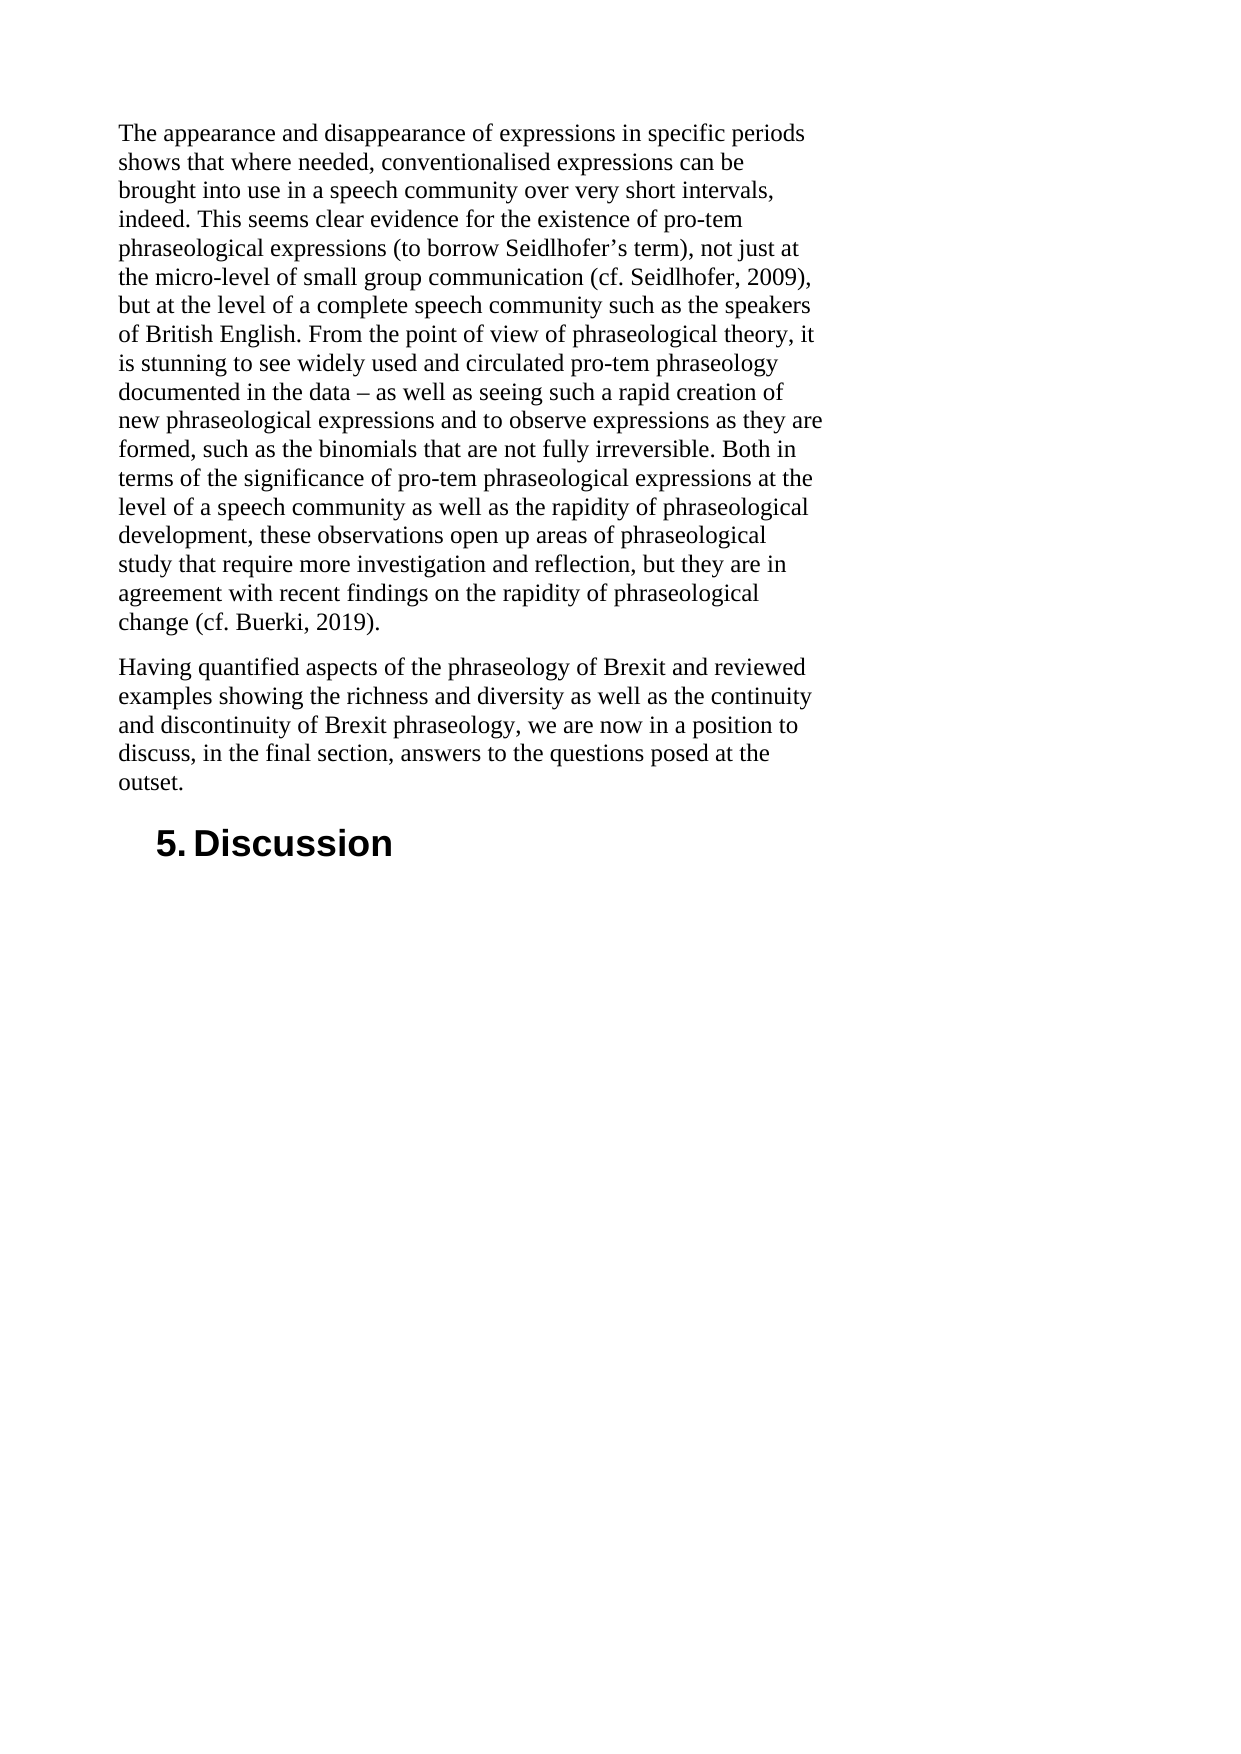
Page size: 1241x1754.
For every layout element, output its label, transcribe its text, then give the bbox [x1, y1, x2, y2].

list Discussion [156, 821, 827, 864]
text The appearance and disappearance of expressions in specific periods shows that where needed, conventionalised expressions can be brought into use in a speech community over very short intervals, indeed. This seems clear evidence for the existence of pro-tem phraseological expressions (to borrow Seidlhofer’s term), not just at the micro-level of small group communication (cf. Seidlhofer, 2009), but at the level of a complete speech community such as the speakers of British English. From the point of view of phraseological theory, it is stunning to see widely used and circulated pro-tem phraseology documented in the data – as well as seeing such a rapid creation of new phraseological expressions and to observe expressions as they are formed, such as the binomials that are not fully irreversible. Both in terms of the significance of pro-tem phraseological expressions at the level of a speech community as well as the rapidity of phraseological development, these observations open up areas of phraseological study that require more investigation and reflection, but they are in agreement with recent findings on the rapidity of phraseological change (cf. Buerki, 2019). [118, 118, 827, 636]
text Having quantified aspects of the phraseology of Brexit and reviewed examples showing the richness and diversity as well as the continuity and discontinuity of Brexit phraseology, we are now in a position to discuss, in the final section, answers to the questions posed at the outset. [118, 652, 827, 796]
